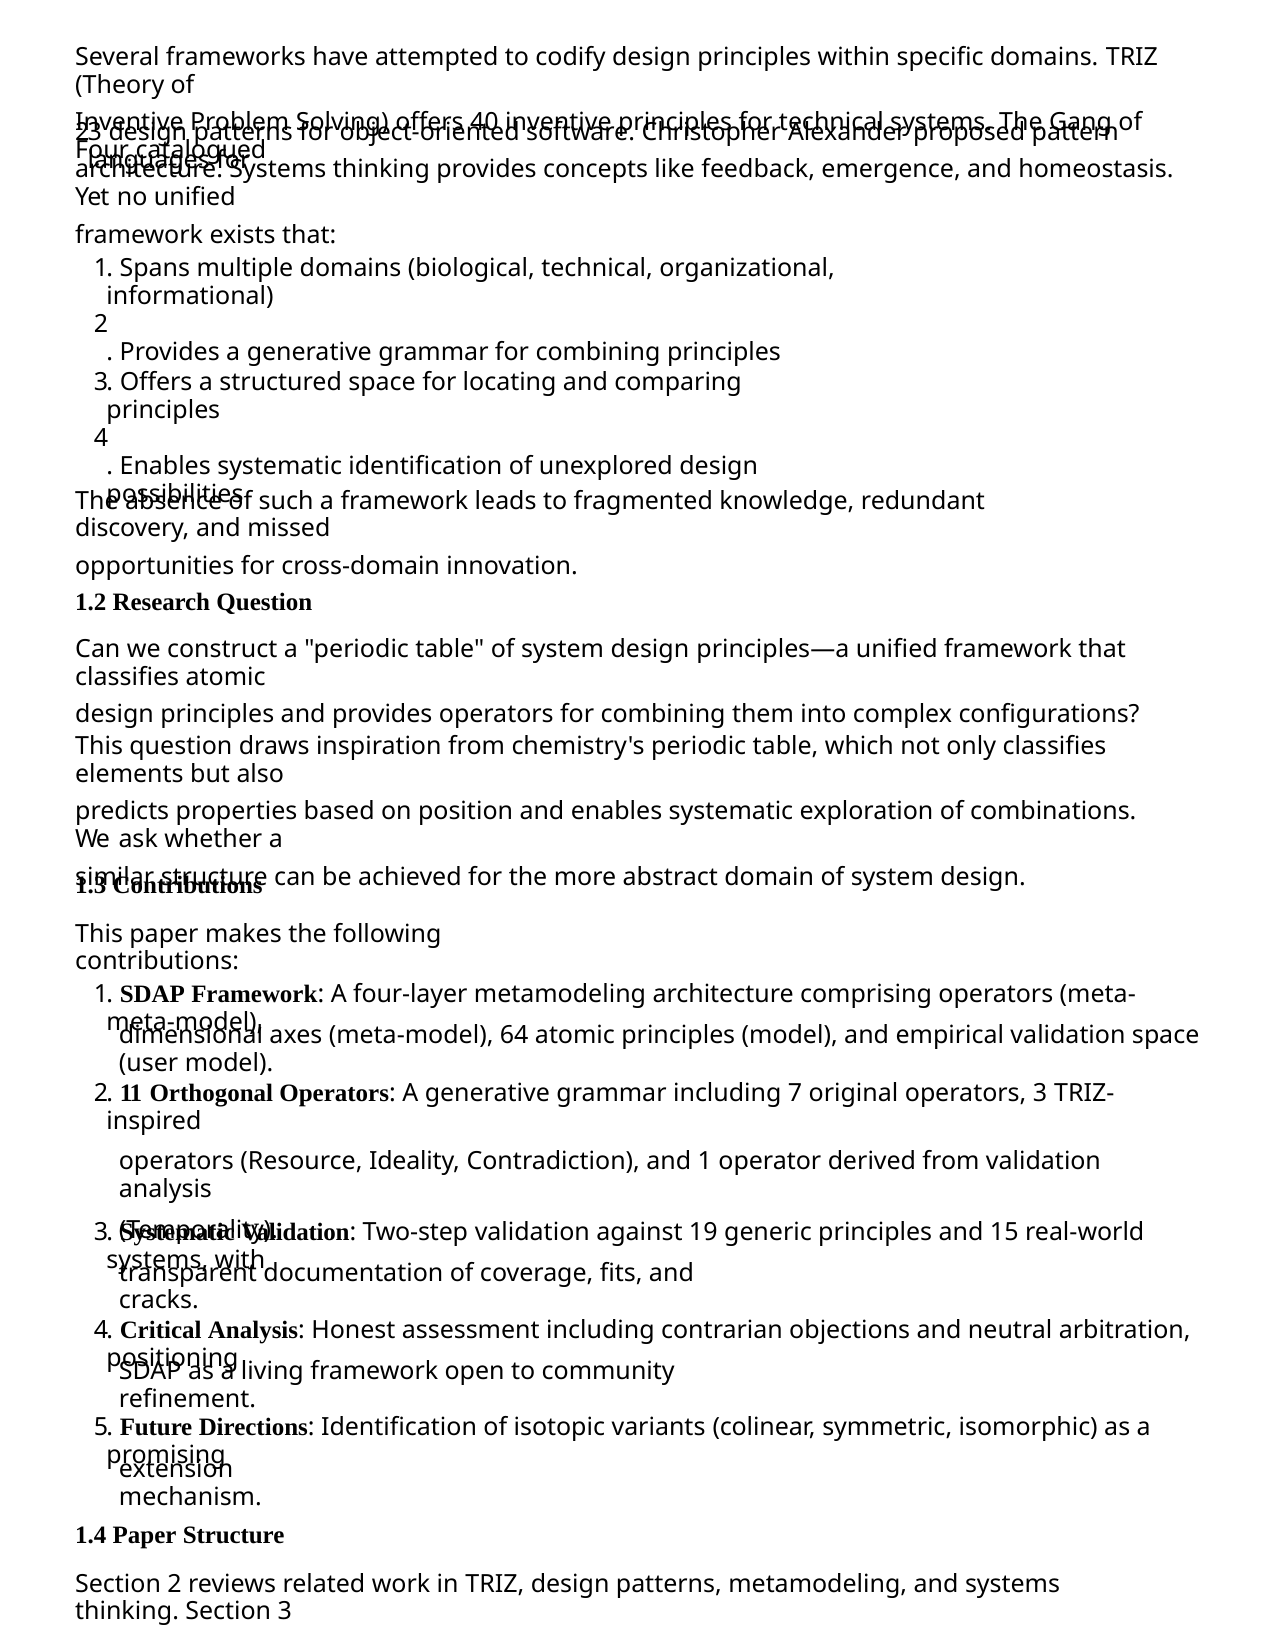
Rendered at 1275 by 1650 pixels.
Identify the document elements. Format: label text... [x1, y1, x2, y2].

text 4 [94, 1317, 106, 1332]
text 2 [94, 311, 131, 338]
text . SDAP Framework: A four-layer metamodeling architecture comprising operators (meta-meta-model), [106, 981, 1171, 1036]
text transparent documentation of coverage, fits, and cracks. [119, 1259, 702, 1314]
text . Provides a generative grammar for combining principles [106, 338, 913, 366]
text . Systematic Validation: Two-step validation against 19 generic principles and 15 real-world systems, with [106, 1218, 1206, 1274]
text 4 [96, 1324, 102, 1332]
text 3 [94, 1237, 106, 1246]
text opportunities for cross-domain innovation. [75, 552, 1094, 580]
text 3 [94, 387, 106, 396]
text extension mechanism. [119, 1456, 366, 1511]
text 1 [94, 254, 106, 282]
text operators (Resource, Ideality, Contradiction), and 1 operator derived from validation analysis [119, 1148, 1126, 1203]
text 3 [94, 1218, 106, 1238]
text Several frameworks have attempted to codify design principles within specific domains. TRIZ (Theory of [75, 43, 1201, 99]
text predicts properties based on position and enables systematic exploration of combinations. We ask whether a [75, 798, 1178, 853]
text 1 [75, 1521, 87, 1549]
text Inventive Problem Solving) offers 40 inventive principles for technical systems. The Gang of Four catalogued [75, 108, 1201, 164]
text . Critical Analysis: Honest assessment including contrarian objections and neutral arbitration, positioning [106, 1317, 1193, 1372]
text 5 [94, 1414, 106, 1441]
text 3 design patterns for object-oriented software. Christopher Alexander proposed pattern languages for [87, 118, 1122, 156]
text This paper makes the following contributions: [75, 920, 562, 975]
text The absence of such a framework leads to fragmented knowledge, redundant discovery, and missed [75, 487, 1094, 542]
text . Offers a structured space for locating and comparing principles [106, 368, 817, 424]
text architecture. Systems thinking provides concepts like feedback, emergence, and homeostasis. Yet no unified [75, 156, 1181, 211]
text .4 Paper Structure [87, 1521, 309, 1549]
text 3 [94, 368, 106, 388]
text 2 [79, 130, 87, 138]
text SDAP as a living framework open to community refinement. [119, 1357, 753, 1413]
text 2 [94, 1079, 106, 1099]
text Section 2 reviews related work in TRIZ, design patterns, metamodeling, and systems thinking. Section 3 [75, 1570, 1145, 1625]
text 4 [94, 1334, 106, 1344]
text . 11 Orthogonal Operators: A generative grammar including 7 original operators, 3 TRIZ-inspired [106, 1079, 1126, 1135]
text This question draws inspiration from chemistry's periodic table, which not only classifies elements but also [75, 732, 1178, 788]
text 1 [75, 871, 87, 899]
text . Future Directions: Identification of isotopic variants (colinear, symmetric, isomorphic) as a promising [106, 1414, 1176, 1469]
text dimensional axes (meta-model), 64 atomic principles (model), and empirical validation space (user model). [119, 1021, 1218, 1077]
text .2 Research Question [87, 589, 338, 616]
text . Enables systematic identification of unexplored design possibilities [106, 452, 817, 487]
text 4 [94, 424, 131, 452]
text .3 Contributions [87, 871, 287, 899]
text design principles and provides operators for combining them into complex configurations? [75, 701, 1178, 728]
text 1 [75, 589, 87, 616]
text 2 [75, 118, 87, 146]
text . Spans multiple domains (biological, technical, organizational, informational) [106, 254, 913, 310]
text similar structure can be achieved for the more abstract domain of system design. [75, 863, 1178, 891]
text framework exists that: [75, 221, 1181, 249]
text Can we construct a "periodic table" of system design principles—a unified framework that classifies atomic [75, 636, 1178, 691]
text [94, 1101, 106, 1107]
text 1 [94, 981, 106, 1008]
